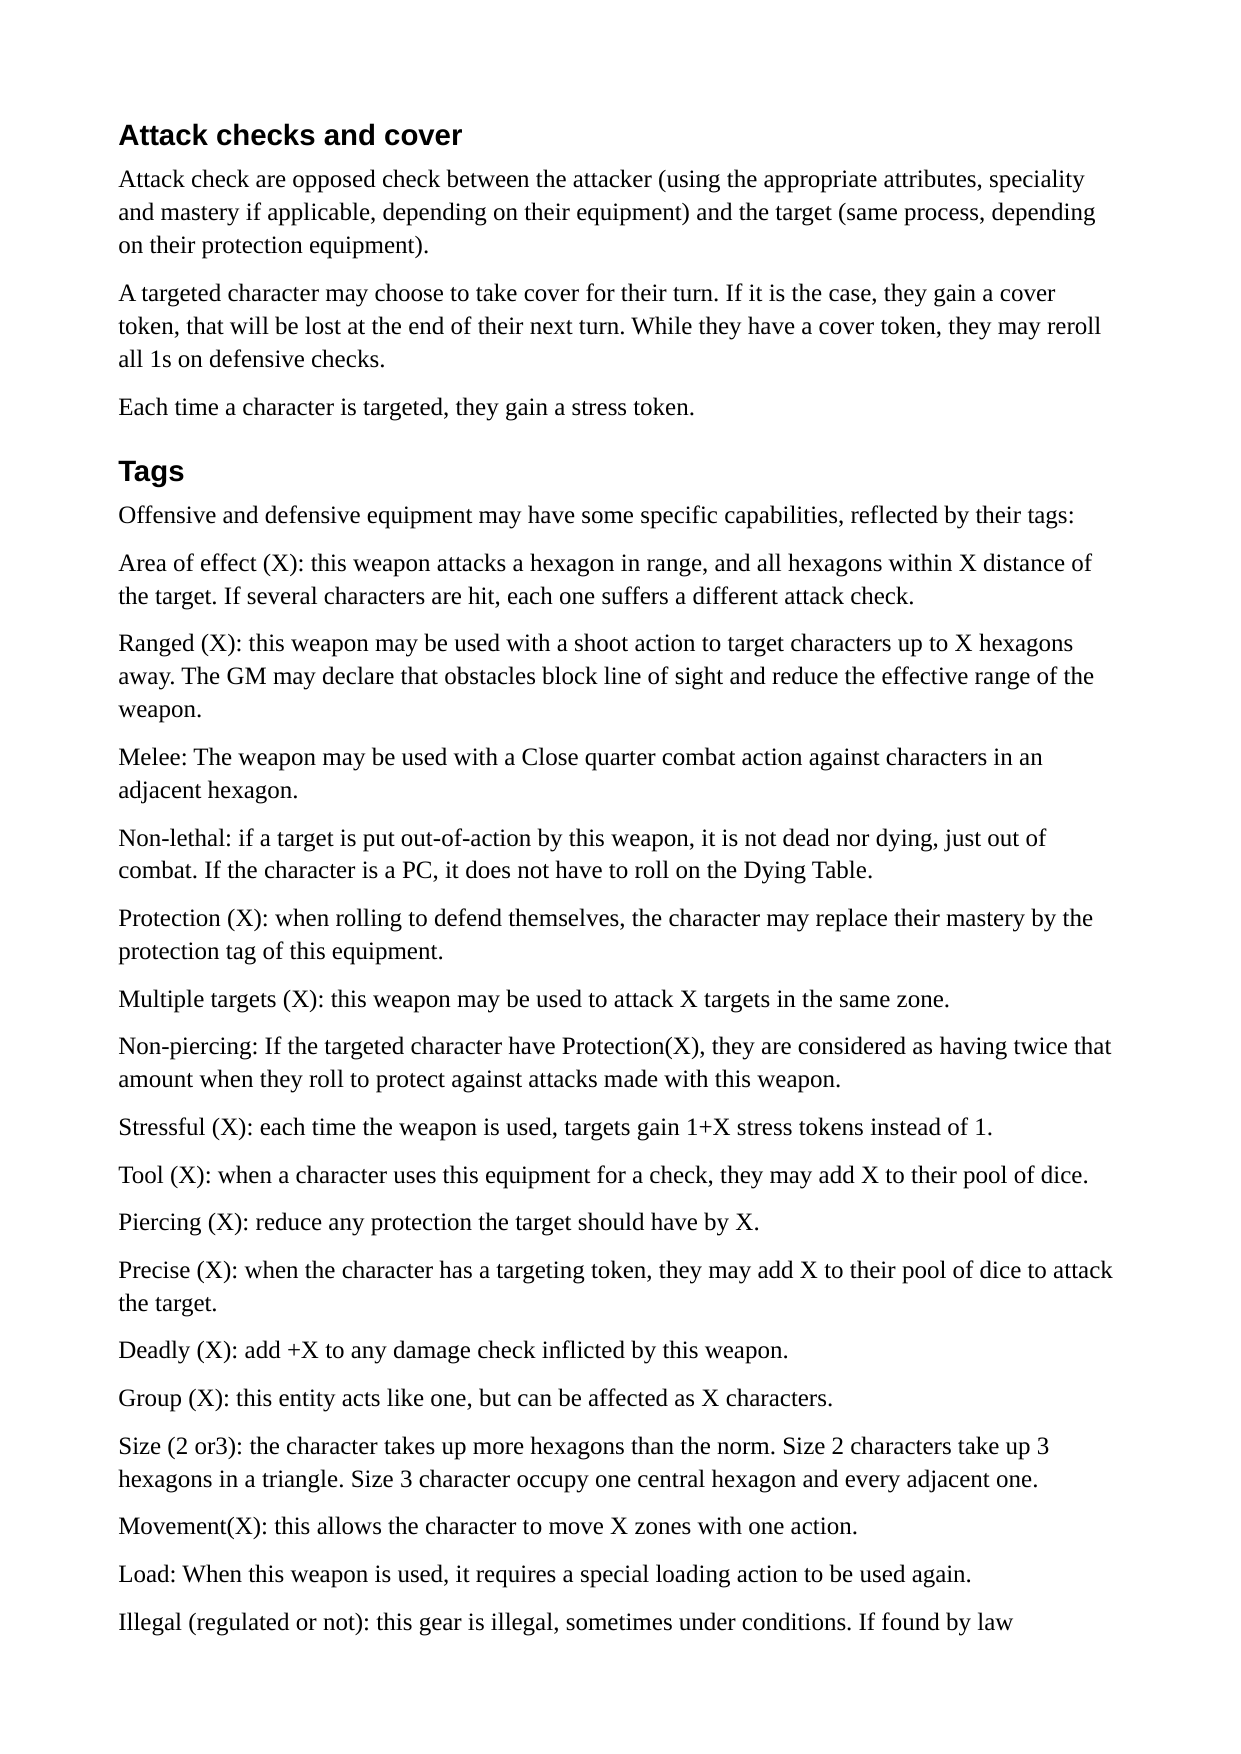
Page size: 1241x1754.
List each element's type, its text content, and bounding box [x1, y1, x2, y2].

text Offensive and defensive equipment may have some specific capabilities, reflected by their tags: [118, 500, 1122, 529]
text Tool (X): when a character uses this equipment for a check, they may add X to their pool of dice. [118, 1160, 1122, 1188]
text Ranged (X): this weapon may be used with a shoot action to target characters up to X hexagons away. The GM may declare that obstacles block line of sight and reduce the effective range of the weapon. [118, 628, 1122, 723]
text Attack check are opposed check between the attacker (using the appropriate attributes, speciality and mastery if applicable, depending on their equipment) and the target (same process, depending on their protection equipment). [118, 164, 1122, 259]
text Piercing (X): reduce any protection the target should have by X. [118, 1207, 1122, 1236]
text Non-piercing: If the targeted character have Protection(X), they are considered as having twice that amount when they roll to protect against attacks made with this weapon. [118, 1031, 1122, 1093]
subtitle Tags [118, 454, 1122, 488]
text Stressful (X): each time the weapon is used, targets gain 1+X stress tokens instead of 1. [118, 1112, 1122, 1141]
text Illegal (regulated or not): this gear is illegal, sometimes under conditions. If found by law [118, 1607, 1122, 1635]
text Each time a character is targeted, they gain a stress token. [118, 392, 1122, 420]
text Size (2 or3): the character takes up more hexagons than the norm. Size 2 characters take up 3 hexagons in a triangle. Size 3 character occupy one central hexagon and every adjacent one. [118, 1431, 1122, 1492]
text Deadly (X): add +X to any damage check inflicted by this weapon. [118, 1336, 1122, 1364]
text Movement(X): this allows the character to move X zones with one action. [118, 1511, 1122, 1540]
subtitle Attack checks and cover [118, 118, 1122, 152]
text Group (X): this entity acts like one, but can be affected as X characters. [118, 1383, 1122, 1412]
text Load: When this weapon is used, it requires a special loading action to be used again. [118, 1559, 1122, 1588]
text Non-lethal: if a target is put out-of-action by this weapon, it is not dead nor dying, just out of combat. If the character is a PC, it does not have to roll on the Dying Table. [118, 823, 1122, 884]
text Protection (X): when rolling to defend themselves, the character may replace their mastery by the protection tag of this equipment. [118, 903, 1122, 965]
text Multiple targets (X): this weapon may be used to attack X targets in the same zone. [118, 984, 1122, 1013]
text Area of effect (X): this weapon attacks a hexagon in range, and all hexagons within X distance of the target. If several characters are hit, each one suffers a different attack check. [118, 548, 1122, 609]
text Melee: The weapon may be used with a Close quarter combat action against characters in an adjacent hexagon. [118, 742, 1122, 804]
text A targeted character may choose to take cover for their turn. If it is the case, they gain a cover token, that will be lost at the end of their next turn. While they have a cover token, they may reroll all 1s on defensive checks. [118, 278, 1122, 373]
text Precise (X): when the character has a targeting token, they may add X to their pool of dice to attack the target. [118, 1255, 1122, 1317]
